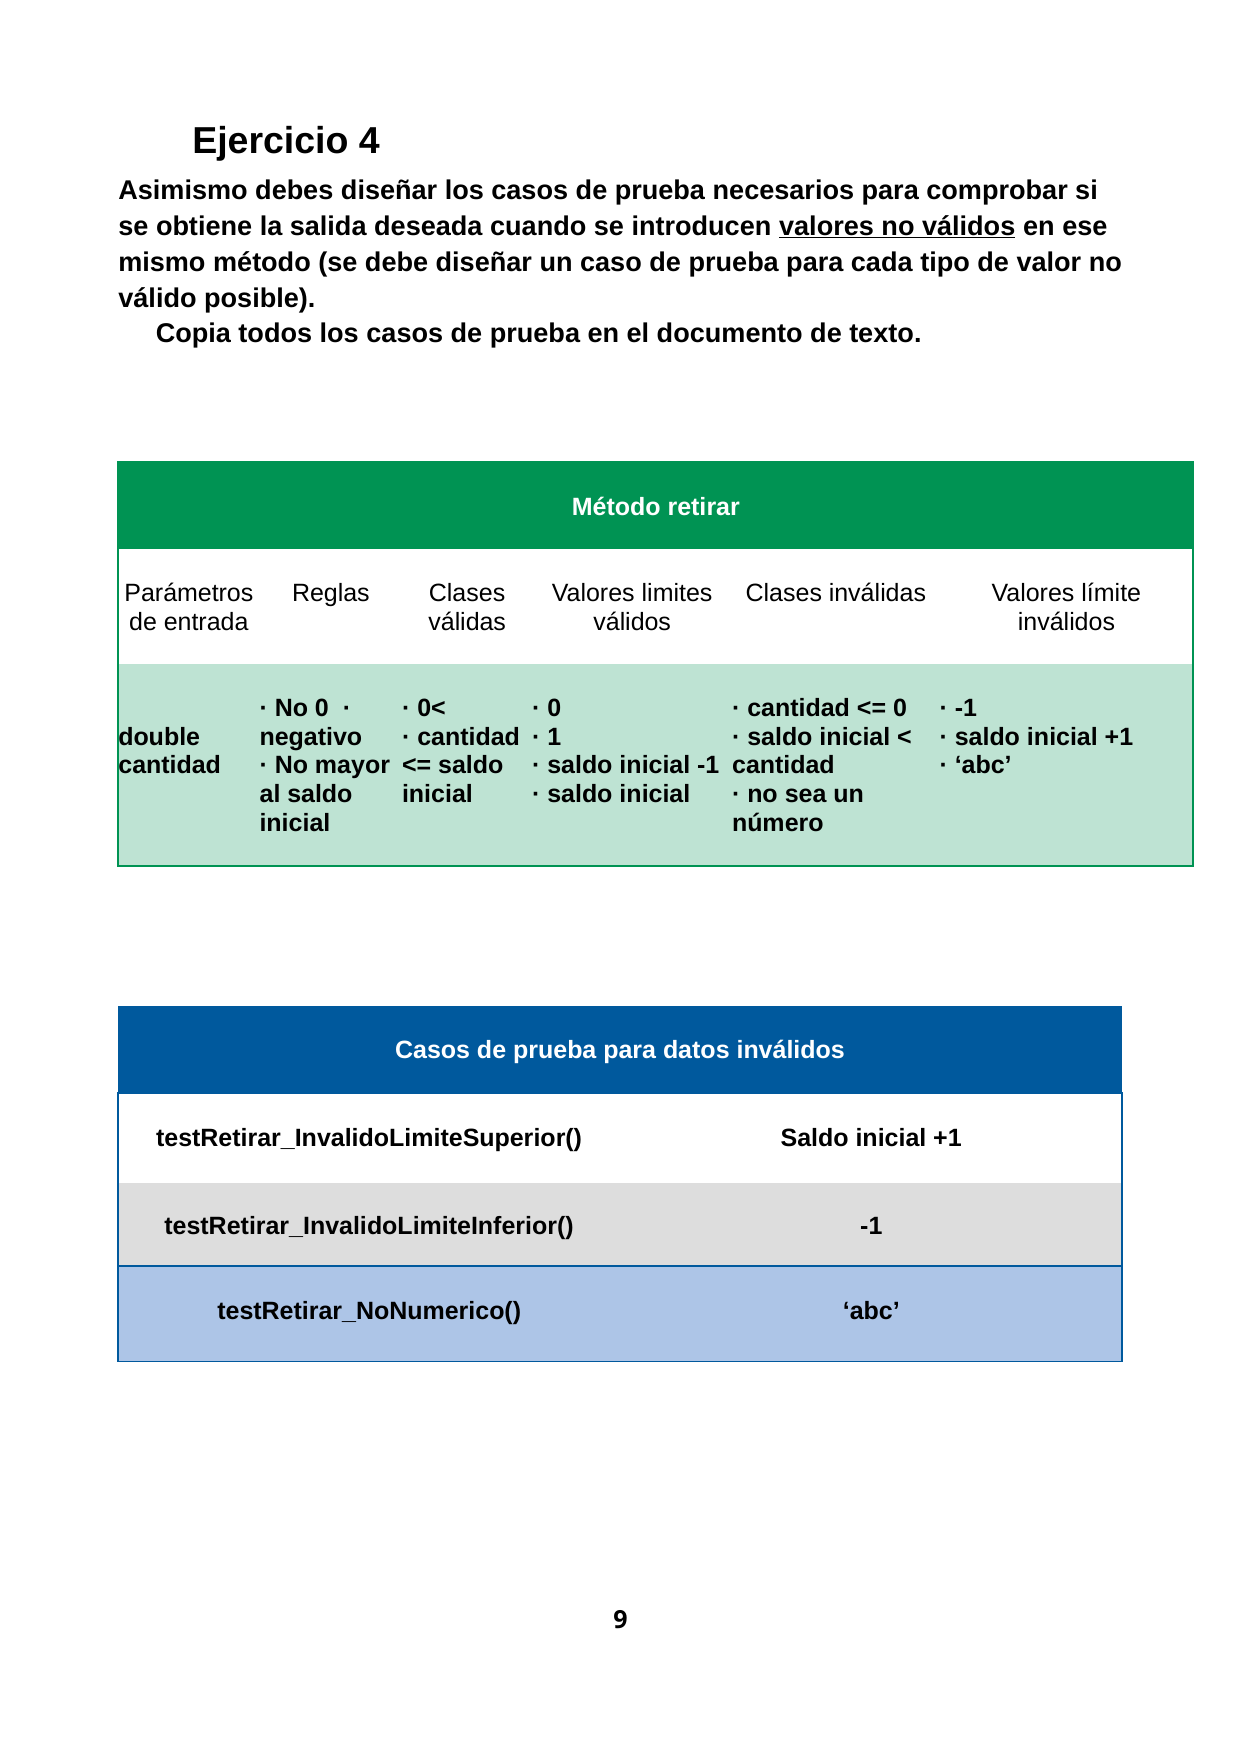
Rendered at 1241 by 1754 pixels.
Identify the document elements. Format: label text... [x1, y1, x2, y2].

text Asimismo debes diseñar los casos de prueba necesarios para comprobar si se obtiene la salida deseada cuando se introducen valores no válidos en ese mismo método (se debe diseñar un caso de prueba para cada tipo de valor no válido posible). [118, 174, 1122, 313]
table_header Casos de prueba para datos inválidos [118, 1006, 1122, 1092]
table_cell · No 0 · negativo · No mayor al saldo inicial [259, 664, 402, 865]
table_cell Clases inválidas [732, 549, 939, 664]
table_cell testRetirar_InvalidoLimiteSuperior() [119, 1094, 620, 1182]
subtitle Ejercicio 4 [118, 118, 1122, 161]
table_cell · 0< · cantidad <= saldo inicial [402, 664, 532, 865]
table_cell -1 [620, 1183, 1121, 1265]
table_cell Clases válidas [402, 549, 532, 664]
text Copia todos los casos de prueba en el documento de texto. [156, 317, 1122, 349]
table_cell Saldo inicial +1 [620, 1094, 1121, 1182]
table_cell Parámetros de entrada [119, 549, 259, 664]
table_cell testRetirar_InvalidoLimiteInferior() [119, 1183, 620, 1265]
table_cell Valores límite inválidos [939, 549, 1192, 664]
table_cell · -1 · saldo inicial +1 · ‘abc’ [939, 664, 1192, 865]
table_cell ‘abc’ [620, 1267, 1121, 1361]
table_cell Valores limites válidos [532, 549, 732, 664]
table_header Método retirar [119, 463, 1192, 549]
table_cell · cantidad <= 0 · saldo inicial < cantidad · no sea un número [732, 664, 939, 865]
table_cell testRetirar_NoNumerico() [119, 1267, 620, 1361]
table_cell · 0 · 1 · saldo inicial -1 · saldo inicial [532, 664, 732, 865]
table_cell Reglas [259, 549, 402, 664]
table_cell double cantidad [119, 664, 259, 865]
